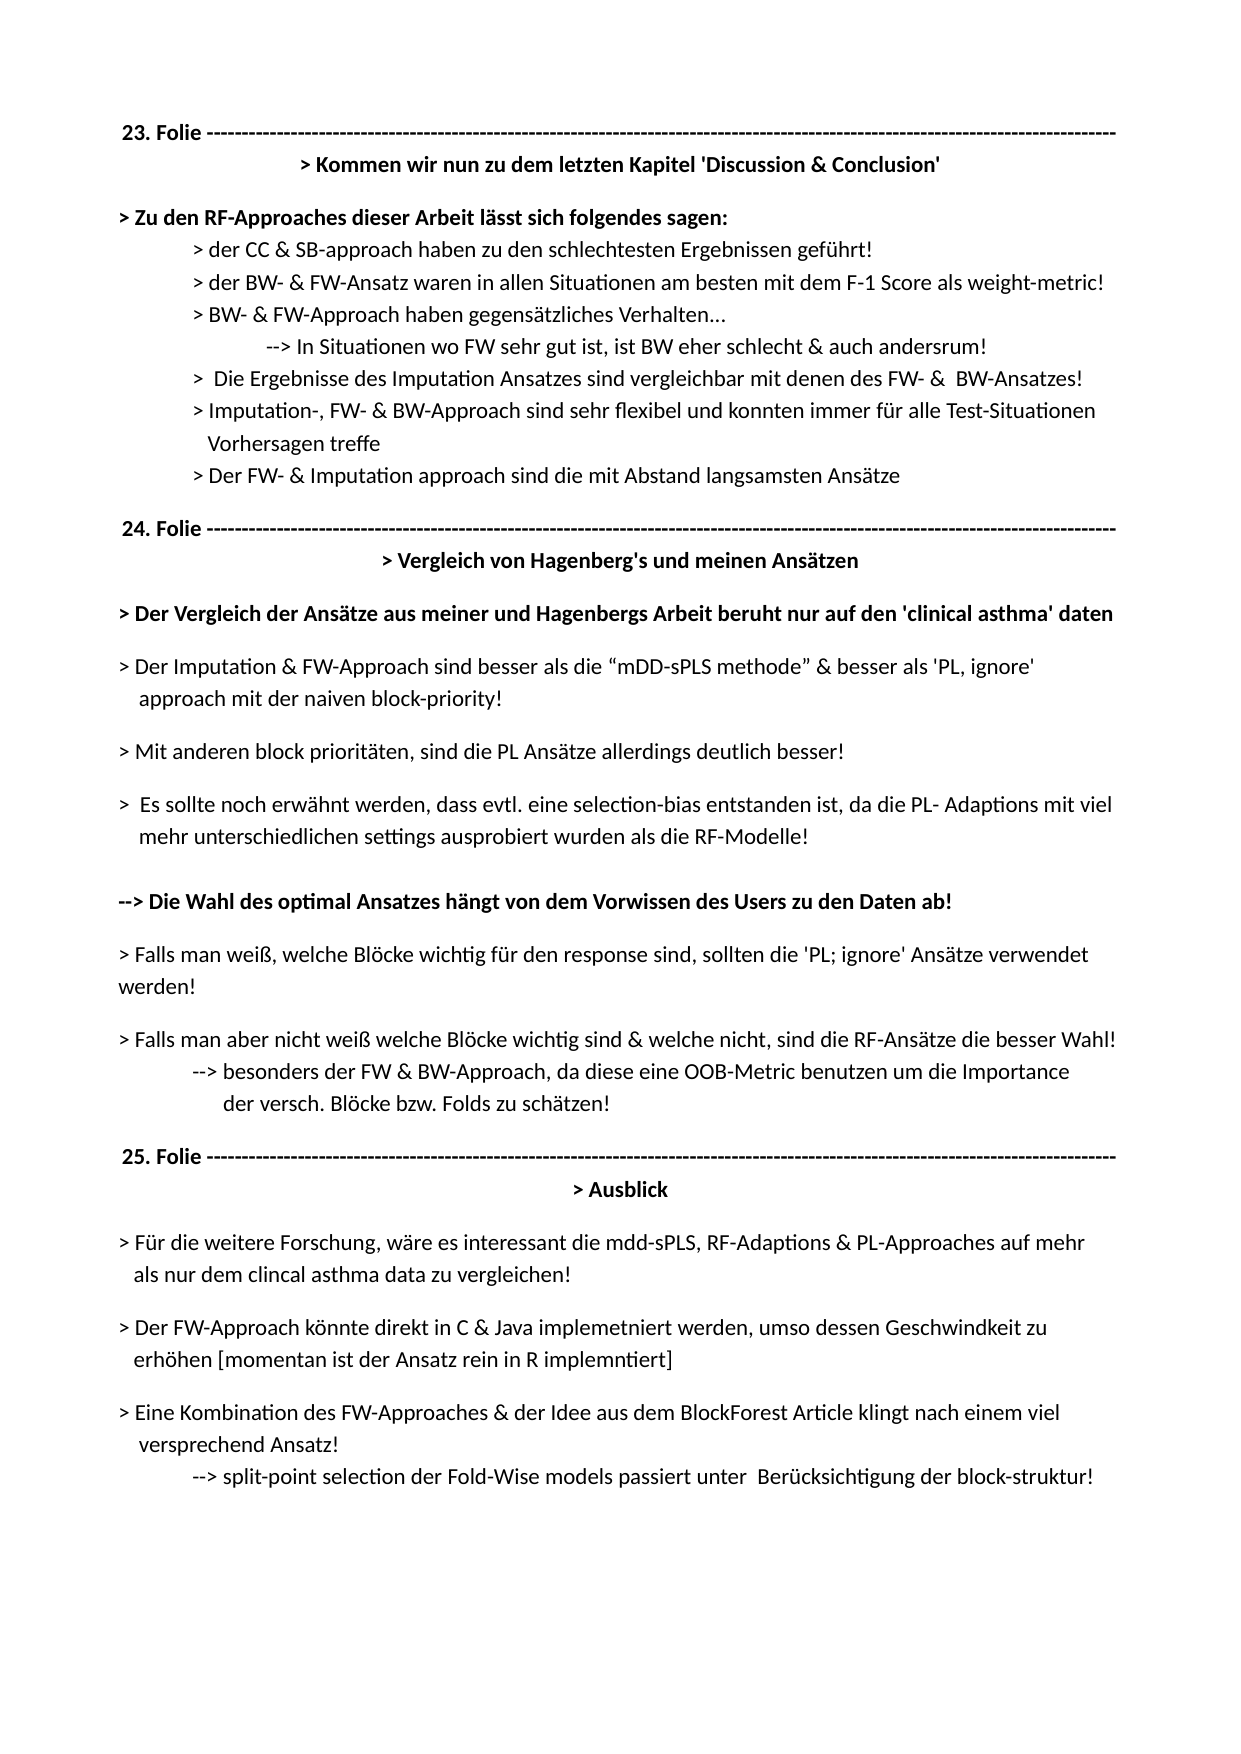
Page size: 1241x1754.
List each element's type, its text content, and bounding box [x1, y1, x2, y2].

text 25. Folie ---------------------------------------------------------------------------------------------------------------------------------- > Ausblick [118, 1142, 1122, 1203]
text > Für die weitere Forschung, wäre es interessant die mdd-sPLS, RF-Adaptions & PL-Approaches auf mehr als nur dem clincal asthma data zu vergleichen! [118, 1228, 1122, 1288]
text > Mit anderen block prioritäten, sind die PL Ansätze allerdings deutlich besser! [118, 737, 1122, 765]
text > Eine Kombination des FW-Approaches & der Idee aus dem BlockForest Article klingt nach einem viel versprechend Ansatz! --> split-point selection der Fold-Wise models passiert unter Berücksichtigung der block-struktur! [118, 1398, 1122, 1491]
text 23. Folie ---------------------------------------------------------------------------------------------------------------------------------- > Kommen wir nun zu dem letzten Kapitel 'Discussion & Conclusion' [118, 118, 1122, 178]
text > Falls man aber nicht weiß welche Blöcke wichtig sind & welche nicht, sind die RF-Ansätze die besser Wahl! --> besonders der FW & BW-Approach, da diese eine OOB-Metric benutzen um die Importance der versch. Blöcke bzw. Folds zu schätzen! [118, 1025, 1122, 1117]
text > Es sollte noch erwähnt werden, dass evtl. eine selection-bias entstanden ist, da die PL- Adaptions mit viel mehr unterschiedlichen settings ausprobiert wurden als die RF-Modelle! --> Die Wahl des optimal Ansatzes hängt von dem Vorwissen des Users zu den Daten ab! [118, 790, 1122, 915]
text > Der Vergleich der Ansätze aus meiner und Hagenbergs Arbeit beruht nur auf den 'clinical asthma' daten [118, 599, 1122, 627]
text > Der FW-Approach könnte direkt in C & Java implemetniert werden, umso dessen Geschwindkeit zu erhöhen [momentan ist der Ansatz rein in R implemntiert] [118, 1313, 1122, 1373]
text > Falls man weiß, welche Blöcke wichtig für den response sind, sollten die 'PL; ignore' Ansätze verwendet werden! [118, 940, 1122, 1000]
text > Zu den RF-Approaches dieser Arbeit lässt sich folgendes sagen: > der CC & SB-approach haben zu den schlechtesten Ergebnissen geführt! > der BW- & FW-Ansatz waren in allen Situationen am besten mit dem F-1 Score als weight-metric! > BW- & FW-Approach haben gegensätzliches Verhalten... --> In Situationen wo FW sehr gut ist, ist BW eher schlecht & auch andersrum! > Die Ergebnisse des Imputation Ansatzes sind vergleichbar mit denen des FW- & BW-Ansatzes! > Imputation-, FW- & BW-Approach sind sehr flexibel und konnten immer für alle Test-Situationen Vorhersagen treffe > Der FW- & Imputation approach sind die mit Abstand langsamsten Ansätze [118, 203, 1122, 489]
text 24. Folie ---------------------------------------------------------------------------------------------------------------------------------- > Vergleich von Hagenberg's und meinen Ansätzen [118, 514, 1122, 574]
text > Der Imputation & FW-Approach sind besser als die “mDD-sPLS methode” & besser als 'PL, ignore' approach mit der naiven block-priority! [118, 652, 1122, 712]
